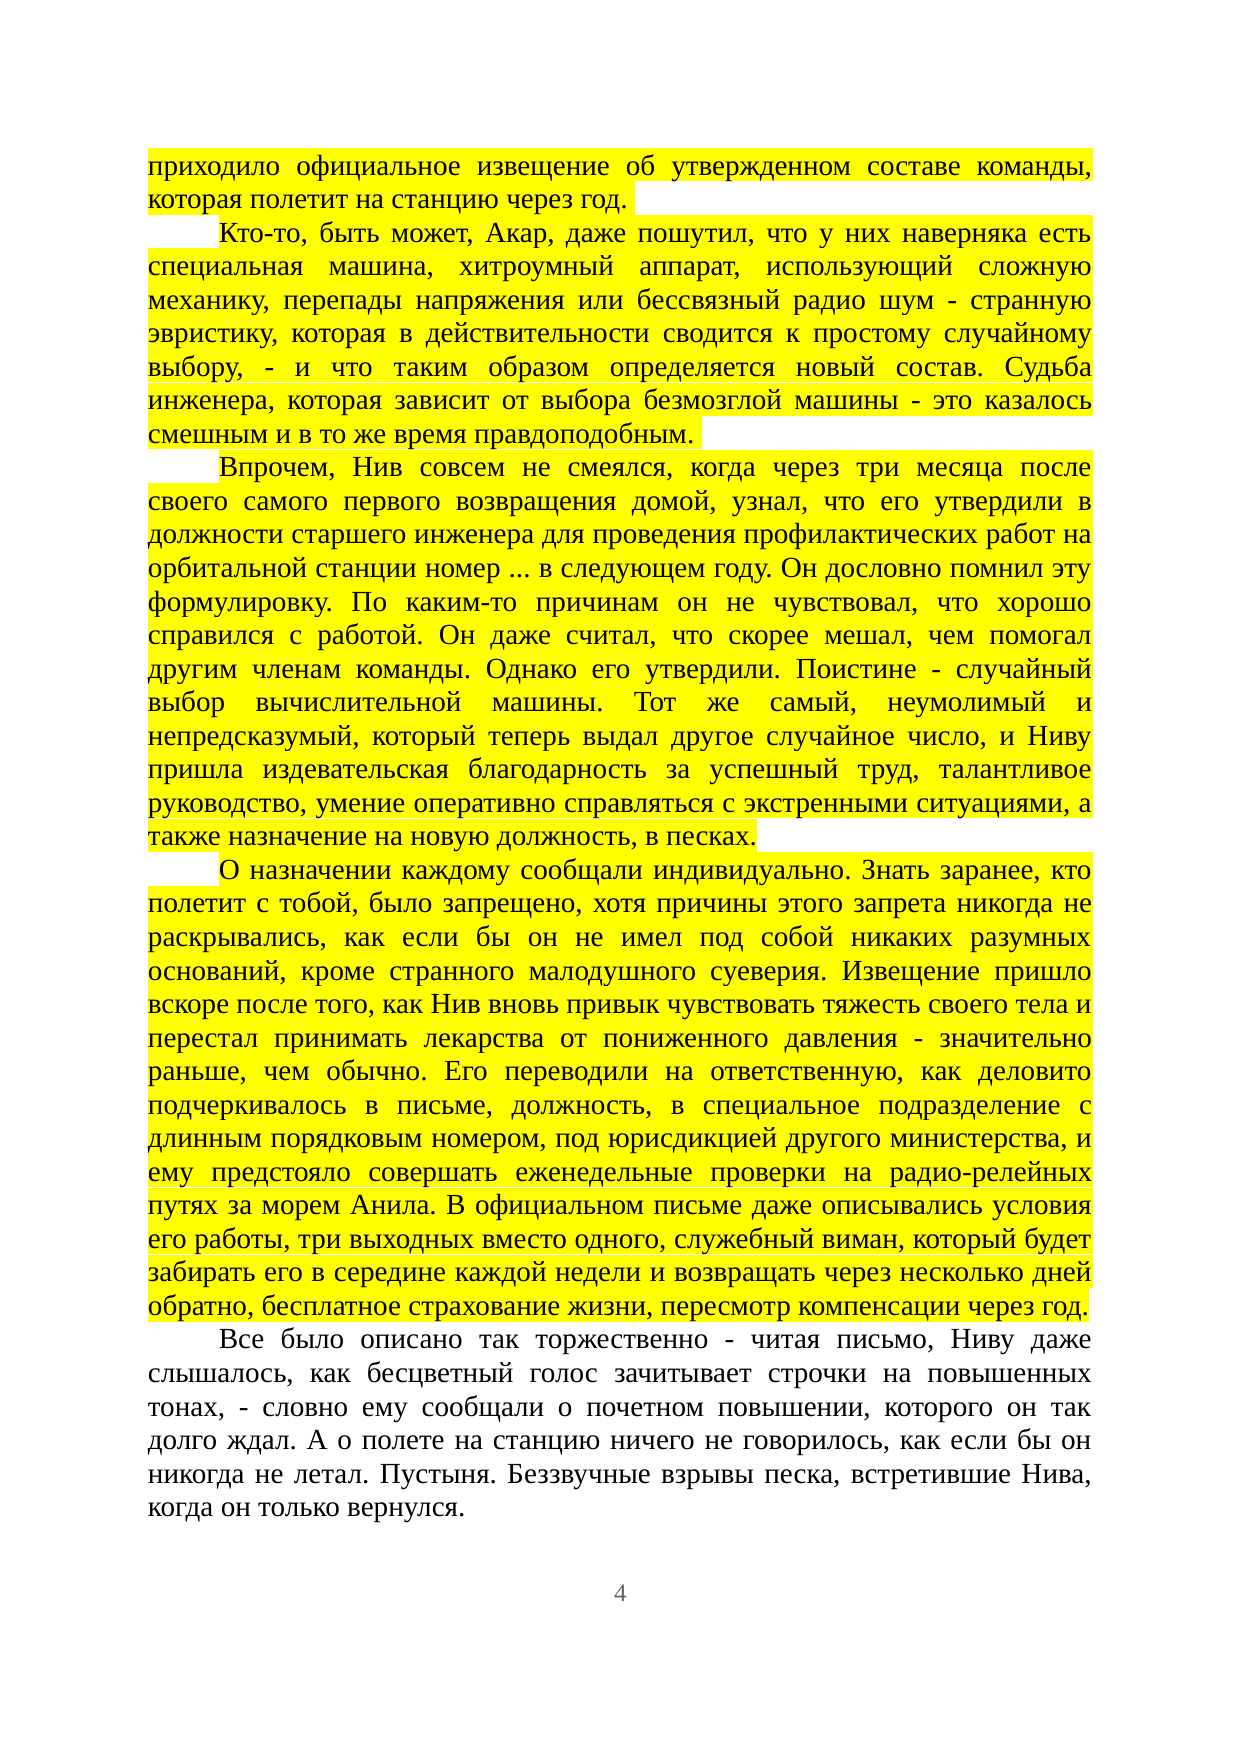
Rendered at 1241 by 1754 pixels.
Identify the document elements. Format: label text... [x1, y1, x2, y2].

text Кто-то, быть может, Акар, даже пошутил, что у них наверняка есть специальная машина, хитроумный аппарат, использующий сложную механику, перепады напряжения или бессвязный радио шум - странную эвристику, которая в действительности сводится к простому случайному выбору, - и что таким образом определяется новый состав. Судьба инженера, которая зависит от выбора безмозглой машины - это казалось смешным и в то же время правдоподобным. [148, 215, 1093, 449]
text Все было описано так торжественно - читая письмо, Ниву даже слышалось, как бесцветный голос зачитывает строчки на повышенных тонах, - словно ему сообщали о почетном повышении, которого он так долго ждал. А о полете на станцию ничего не говорилось, как если бы он никогда не летал. Пустыня. Беззвучные взрывы песка, встретившие Нива, когда он только вернулся. [148, 1322, 1093, 1523]
text О назначении каждому сообщали индивидуально. Знать заранее, кто полетит с тобой, было запрещено, хотя причины этого запрета никогда не раскрывались, как если бы он не имел под собой никаких разумных оснований, кроме странного малодушного суеверия. Извещение пришло вскоре после того, как Нив вновь привык чувствовать тяжесть своего тела и перестал принимать лекарства от пониженного давления - значительно раньше, чем обычно. Его переводили на ответственную, как деловито подчеркивалось в письме, должность, в специальное подразделение с длинным порядковым номером, под юрисдикцией другого министерства, и ему предстояло совершать еженедельные проверки на радио-релейных путях за морем Анила. В официальном письме даже описывались условия его работы, три выходных вместо одного, служебный виман, который будет забирать его в середине каждой недели и возвращать через несколько дней обратно, бесплатное страхование жизни, пересмотр компенсации через год. [148, 852, 1093, 1322]
text Впрочем, Нив совсем не смеялся, когда через три месяца после своего самого первого возвращения домой, узнал, что его утвердили в должности старшего инженера для проведения профилактических работ на орбитальной станции номер ... в следующем году. Он дословно помнил эту формулировку. По каким-то причинам он не чувствовал, что хорошо справился с работой. Он даже считал, что скорее мешал, чем помогал другим членам команды. Однако его утвердили. Поистине - случайный выбор вычислительной машины. Тот же самый, неумолимый и непредсказумый, который теперь выдал другое случайное число, и Ниву пришла издевательская благодарность за успешный труд, талантливое руководство, умение оперативно справляться с экстренными ситуациями, а также назначение на новую должность, в песках. [148, 449, 1093, 852]
text приходило официальное извещение об утвержденном составе команды, которая полетит на станцию через год. [148, 148, 1093, 215]
